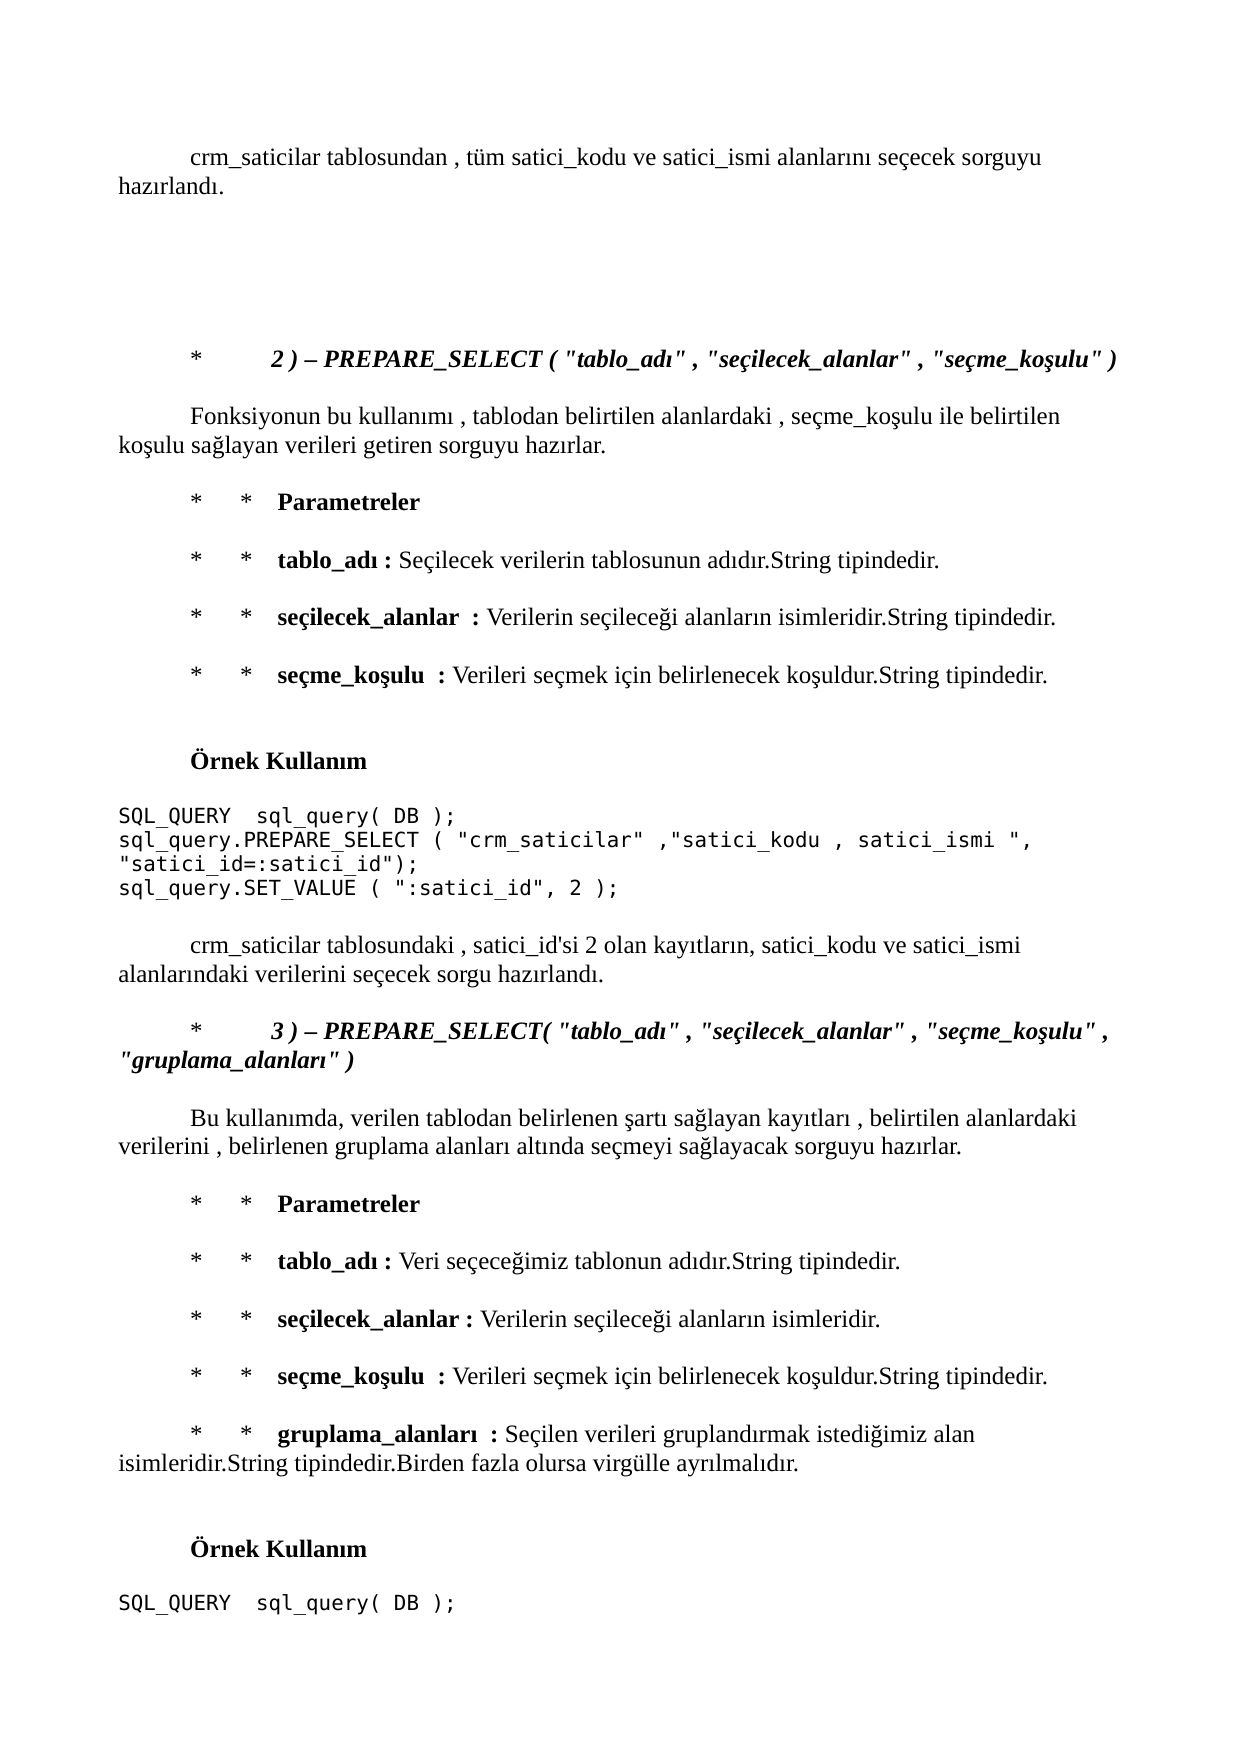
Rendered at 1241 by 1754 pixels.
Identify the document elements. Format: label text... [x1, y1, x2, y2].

text * * gruplama_alanları : Seçilen verileri gruplandırmak istediğimiz alan isimleridir.String tipindedir.Birden fazla olursa virgülle ayrılmalıdır. [118, 1419, 1122, 1476]
text * 3 ) – PREPARE_SELECT( "tablo_adı" , "seçilecek_alanlar" , "seçme_koşulu" , "gruplama_alanları" ) [118, 1016, 1122, 1074]
text sql_query.PREPARE_SELECT ( "crm_saticilar" ,"satici_kodu , satici_ismi ", "satici_id=:satici_id"); [118, 828, 1122, 876]
text SQL_QUERY sql_query( DB ); [118, 804, 1122, 828]
text * * Parametreler [118, 487, 1122, 516]
text Bu kullanımda, verilen tablodan belirlenen şartı sağlayan kayıtları , belirtilen alanlardaki verilerini , belirlenen gruplama alanları altında seçmeyi sağlayacak sorguyu hazırlar. [118, 1103, 1122, 1160]
text Fonksiyonun bu kullanımı , tablodan belirtilen alanlardaki , seçme_koşulu ile belirtilen koşulu sağlayan verileri getiren sorguyu hazırlar. [118, 401, 1122, 459]
text * * tablo_adı : Veri seçeceğimiz tablonun adıdır.String tipindedir. [118, 1246, 1122, 1275]
text * 2 ) – PREPARE_SELECT ( "tablo_adı" , "seçilecek_alanlar" , "seçme_koşulu" ) [118, 344, 1122, 372]
text * * seçilecek_alanlar : Verilerin seçileceği alanların isimleridir.String tipindedir. [118, 602, 1122, 631]
text crm_saticilar tablosundaki , satici_id'si 2 olan kayıtların, satici_kodu ve satici_ismi alanlarındaki verilerini seçecek sorgu hazırlandı. [118, 930, 1122, 988]
text * * tablo_adı : Seçilecek verilerin tablosunun adıdır.String tipindedir. [118, 545, 1122, 574]
text * * seçme_koşulu : Verileri seçmek için belirlenecek koşuldur.String tipindedir. [118, 1361, 1122, 1390]
text Örnek Kullanım [118, 746, 1122, 775]
text SQL_QUERY sql_query( DB ); [118, 1591, 1122, 1616]
text * * seçilecek_alanlar : Verilerin seçileceği alanların isimleridir. [118, 1304, 1122, 1333]
text crm_saticilar tablosundan , tüm satici_kodu ve satici_ismi alanlarını seçecek sorguyu hazırlandı. [118, 142, 1122, 200]
text sql_query.SET_VALUE ( ":satici_id", 2 ); [118, 876, 1122, 901]
text * * seçme_koşulu : Verileri seçmek için belirlenecek koşuldur.String tipindedir. [118, 660, 1122, 689]
text Örnek Kullanım [118, 1534, 1122, 1563]
text * * Parametreler [118, 1189, 1122, 1218]
